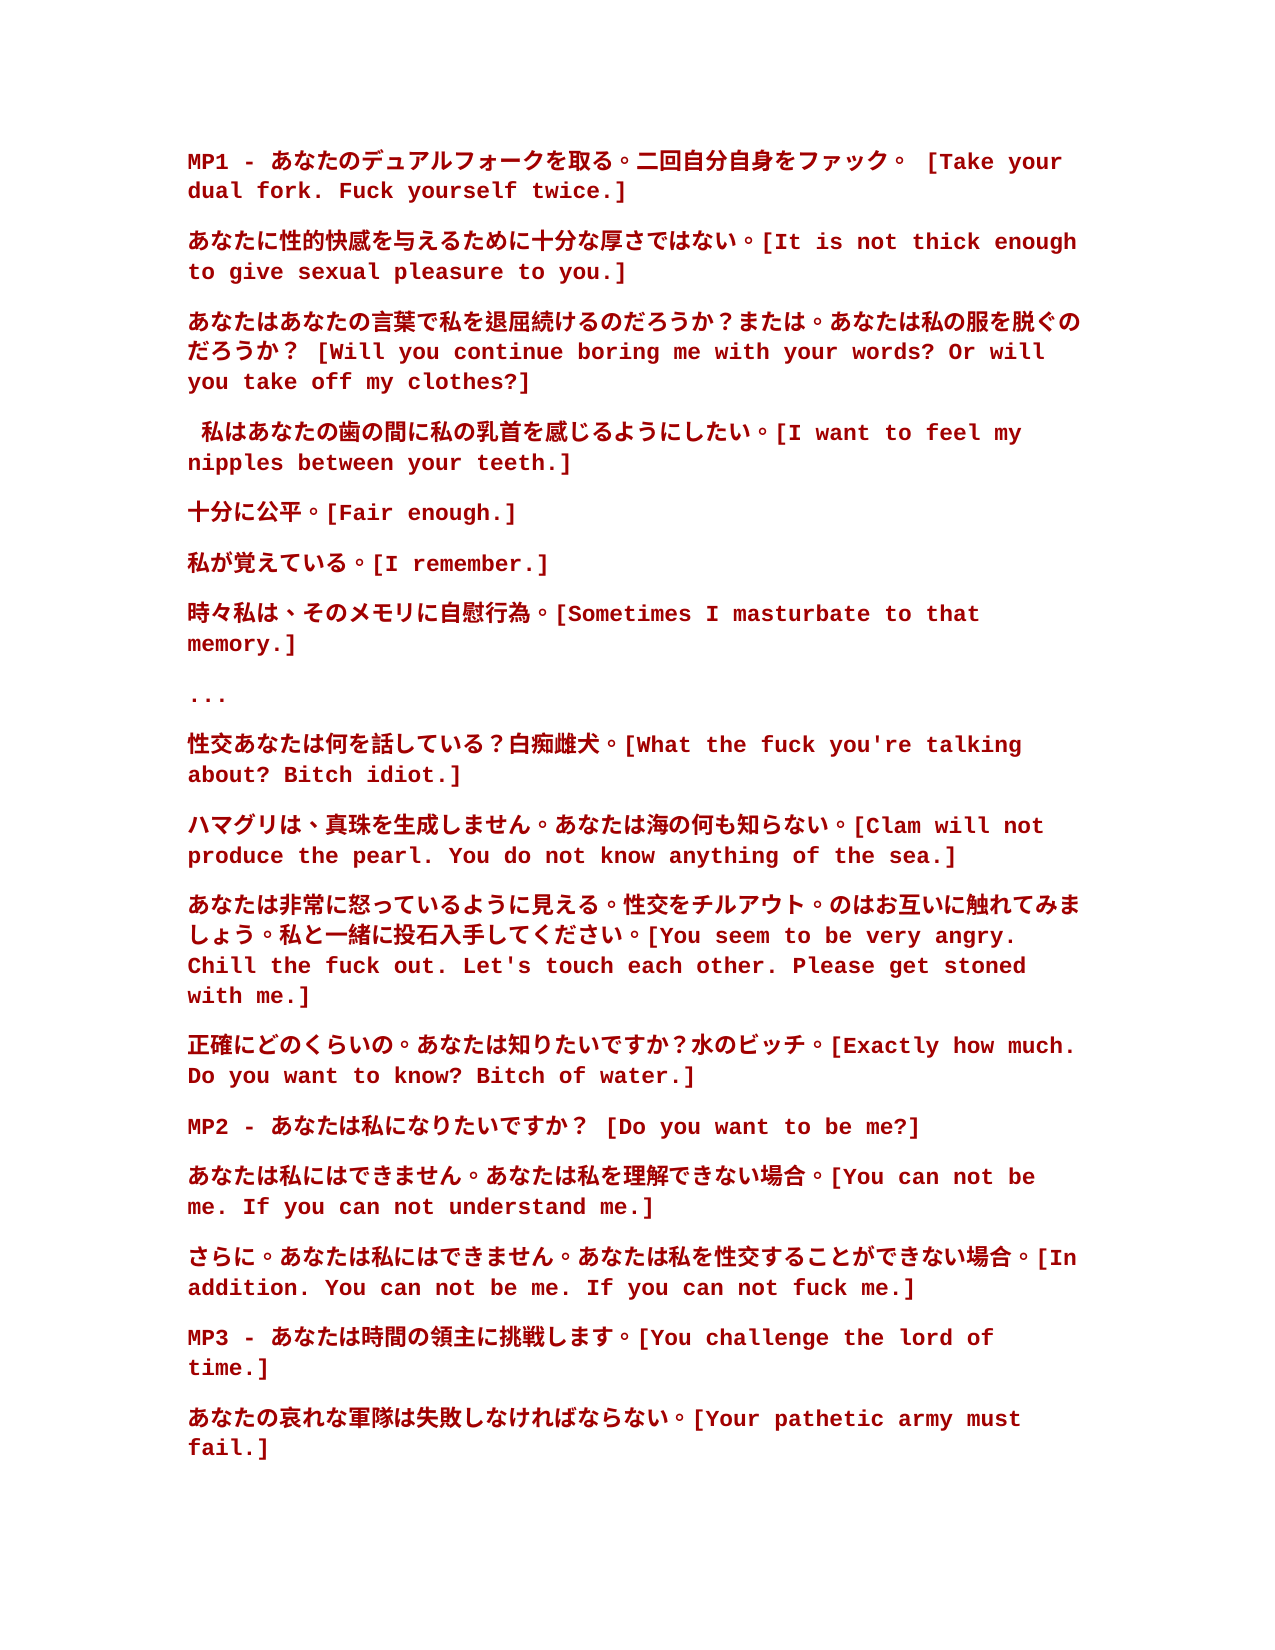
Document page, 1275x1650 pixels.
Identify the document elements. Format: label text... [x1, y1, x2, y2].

text あなたは私にはできません。あなたは私を理解できない場合。[You can not be me. If you can not understand me.] [187, 1166, 1087, 1221]
text 正確にどのくらいの。あなたは知りたいですか？水のビッチ。[Exactly how much. Do you want to know? Bitch of water.] [187, 1034, 1087, 1090]
text 私はあなたの歯の間に私の乳首を感じるようにしたい。[I want to feel my nipples between your teeth.] [187, 421, 1087, 477]
text あなたはあなたの言葉で私を退屈続けるのだろうか？または。あなたは私の服を脱ぐのだろうか？ [Will you continue boring me with your words? Or will you take off my clothes?] [187, 311, 1087, 396]
text 性交あなたは何を話している？白痴雌犬。[What the fuck you're talking about? Bitch idiot.] [187, 734, 1087, 789]
text MP3 - あなたは時間の領主に挑戦します。[You challenge the lord of time.] [187, 1326, 1087, 1382]
text MP1 - あなたのデュアルフォークを取る。二回自分自身をファック。 [Take your dual fork. Fuck yourself twice.] [187, 150, 1087, 206]
text ハマグリは、真珠を生成しません。あなたは海の何も知らない。[Clam will not produce the pearl. You do not know anything of the sea.] [187, 814, 1087, 870]
text あなたは非常に怒っているように見える。性交をチルアウト。のはお互いに触れてみましょう。私と一緒に投石入手してください。[You seem to be very angry. Chill the fuck out. Let's touch each other. Please get stoned with me.] [187, 894, 1087, 1010]
text あなたの哀れな軍隊は失敗しなければならない。[Your pathetic army must fail.] [187, 1407, 1087, 1463]
text 私が覚えている。[I remember.] [187, 552, 1087, 578]
text MP2 - あなたは私になりたいですか？ [Do you want to be me?] [187, 1115, 1087, 1141]
text ... [187, 683, 1087, 709]
text さらに。あなたは私にはできません。あなたは私を性交することができない場合。[In addition. You can not be me. If you can not fuck me.] [187, 1246, 1087, 1302]
text あなたに性的快感を与えるために十分な厚さではない。[It is not thick enough to give sexual pleasure to you.] [187, 230, 1087, 286]
text 十分に公平。[Fair enough.] [187, 501, 1087, 527]
text 時々私は、そのメモリに自慰行為。[Sometimes I masturbate to that memory.] [187, 603, 1087, 658]
